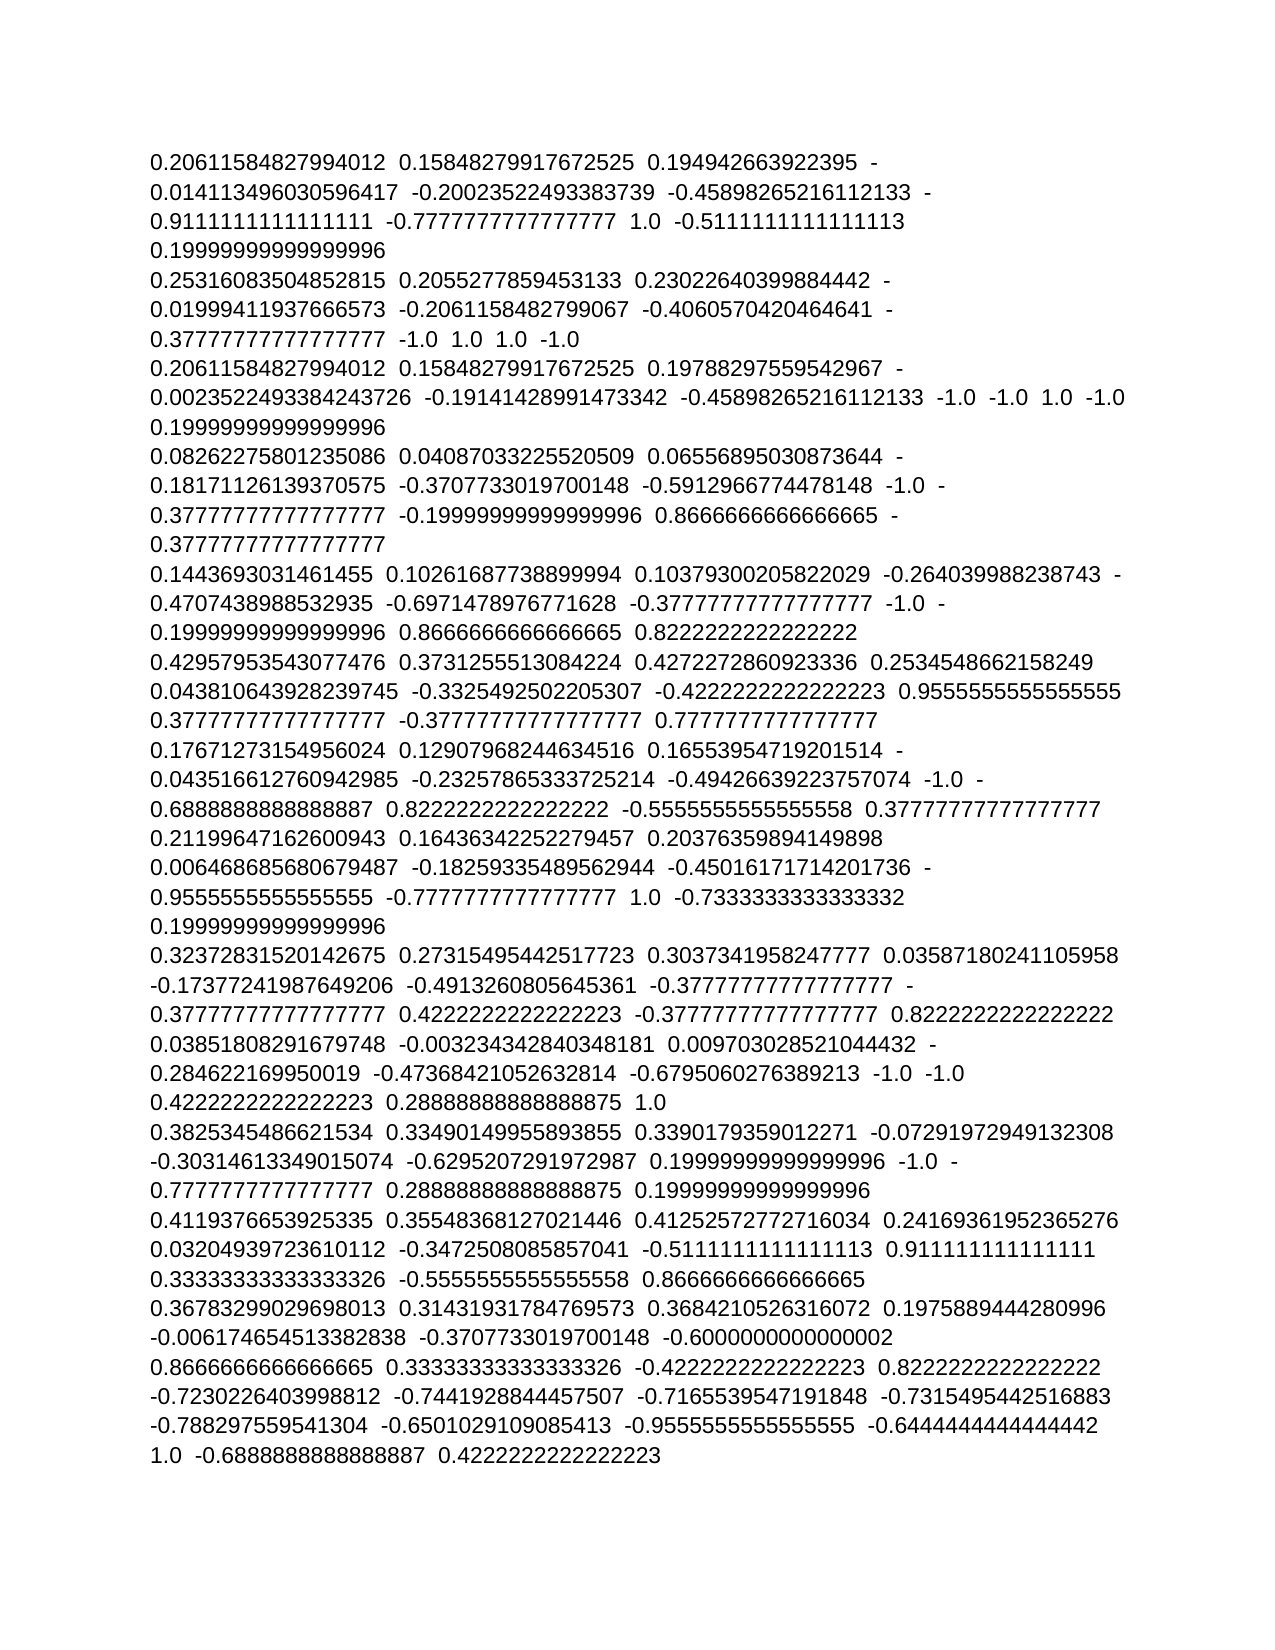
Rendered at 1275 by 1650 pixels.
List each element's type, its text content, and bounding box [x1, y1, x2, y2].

text 0.08262275801235086 0.04087033225520509 0.06556895030873644 -0.18171126139370575 -0.3707733019700148 -0.5912966774478148 -1.0 -0.37777777777777777 -0.19999999999999996 0.8666666666666665 -0.37777777777777777 [150, 444, 1125, 557]
text 0.32372831520142675 0.27315495442517723 0.3037341958247777 0.03587180241105958 -0.17377241987649206 -0.4913260805645361 -0.37777777777777777 -0.37777777777777777 0.4222222222222223 -0.37777777777777777 0.8222222222222222 [150, 943, 1125, 1027]
text 0.3825345486621534 0.33490149955893855 0.3390179359012271 -0.07291972949132308 -0.30314613349015074 -0.6295207291972987 0.19999999999999996 -1.0 -0.7777777777777777 0.28888888888888875 0.19999999999999996 [150, 1119, 1125, 1204]
text 0.1443693031461455 0.10261687738899994 0.10379300205822029 -0.264039988238743 -0.4707438988532935 -0.6971478976771628 -0.37777777777777777 -1.0 -0.19999999999999996 0.8666666666666665 0.8222222222222222 [150, 561, 1125, 646]
text -0.7230226403998812 -0.7441928844457507 -0.7165539547191848 -0.7315495442516883 -0.788297559541304 -0.6501029109085413 -0.9555555555555555 -0.6444444444444442 1.0 -0.6888888888888887 0.4222222222222223 [150, 1384, 1125, 1468]
text 0.42957953543077476 0.3731255513084224 0.4272272860923336 0.2534548662158249 0.043810643928239745 -0.3325492502205307 -0.4222222222222223 0.9555555555555555 0.37777777777777777 -0.37777777777777777 0.7777777777777777 [150, 649, 1125, 734]
text 0.25316083504852815 0.2055277859453133 0.23022640399884442 -0.01999411937666573 -0.2061158482799067 -0.4060570420464641 -0.37777777777777777 -1.0 1.0 1.0 -1.0 [150, 267, 1125, 352]
text 0.20611584827994012 0.15848279917672525 0.19788297559542967 -0.0023522493384243726 -0.19141428991473342 -0.45898265216112133 -1.0 -1.0 1.0 -1.0 0.19999999999999996 [150, 356, 1125, 440]
text 0.20611584827994012 0.15848279917672525 0.194942663922395 -0.014113496030596417 -0.20023522493383739 -0.45898265216112133 -0.9111111111111111 -0.7777777777777777 1.0 -0.5111111111111113 0.19999999999999996 [150, 150, 1125, 264]
text 0.03851808291679748 -0.003234342840348181 0.009703028521044432 -0.284622169950019 -0.47368421052632814 -0.6795060276389213 -1.0 -1.0 0.4222222222222223 0.28888888888888875 1.0 [150, 1031, 1125, 1116]
text 0.17671273154956024 0.12907968244634516 0.16553954719201514 -0.043516612760942985 -0.23257865333725214 -0.49426639223757074 -1.0 -0.6888888888888887 0.8222222222222222 -0.5555555555555558 0.37777777777777777 [150, 737, 1125, 822]
text 0.21199647162600943 0.16436342252279457 0.20376359894149898 0.006468685680679487 -0.18259335489562944 -0.45016171714201736 -0.9555555555555555 -0.7777777777777777 1.0 -0.7333333333333332 0.19999999999999996 [150, 826, 1125, 939]
text 0.36783299029698013 0.31431931784769573 0.3684210526316072 0.1975889444280996 -0.006174654513382838 -0.3707733019700148 -0.6000000000000002 0.8666666666666665 0.33333333333333326 -0.4222222222222223 0.8222222222222222 [150, 1296, 1125, 1380]
text 0.4119376653925335 0.35548368127021446 0.41252572772716034 0.24169361952365276 0.03204939723610112 -0.3472508085857041 -0.5111111111111113 0.911111111111111 0.33333333333333326 -0.5555555555555558 0.8666666666666665 [150, 1207, 1125, 1292]
